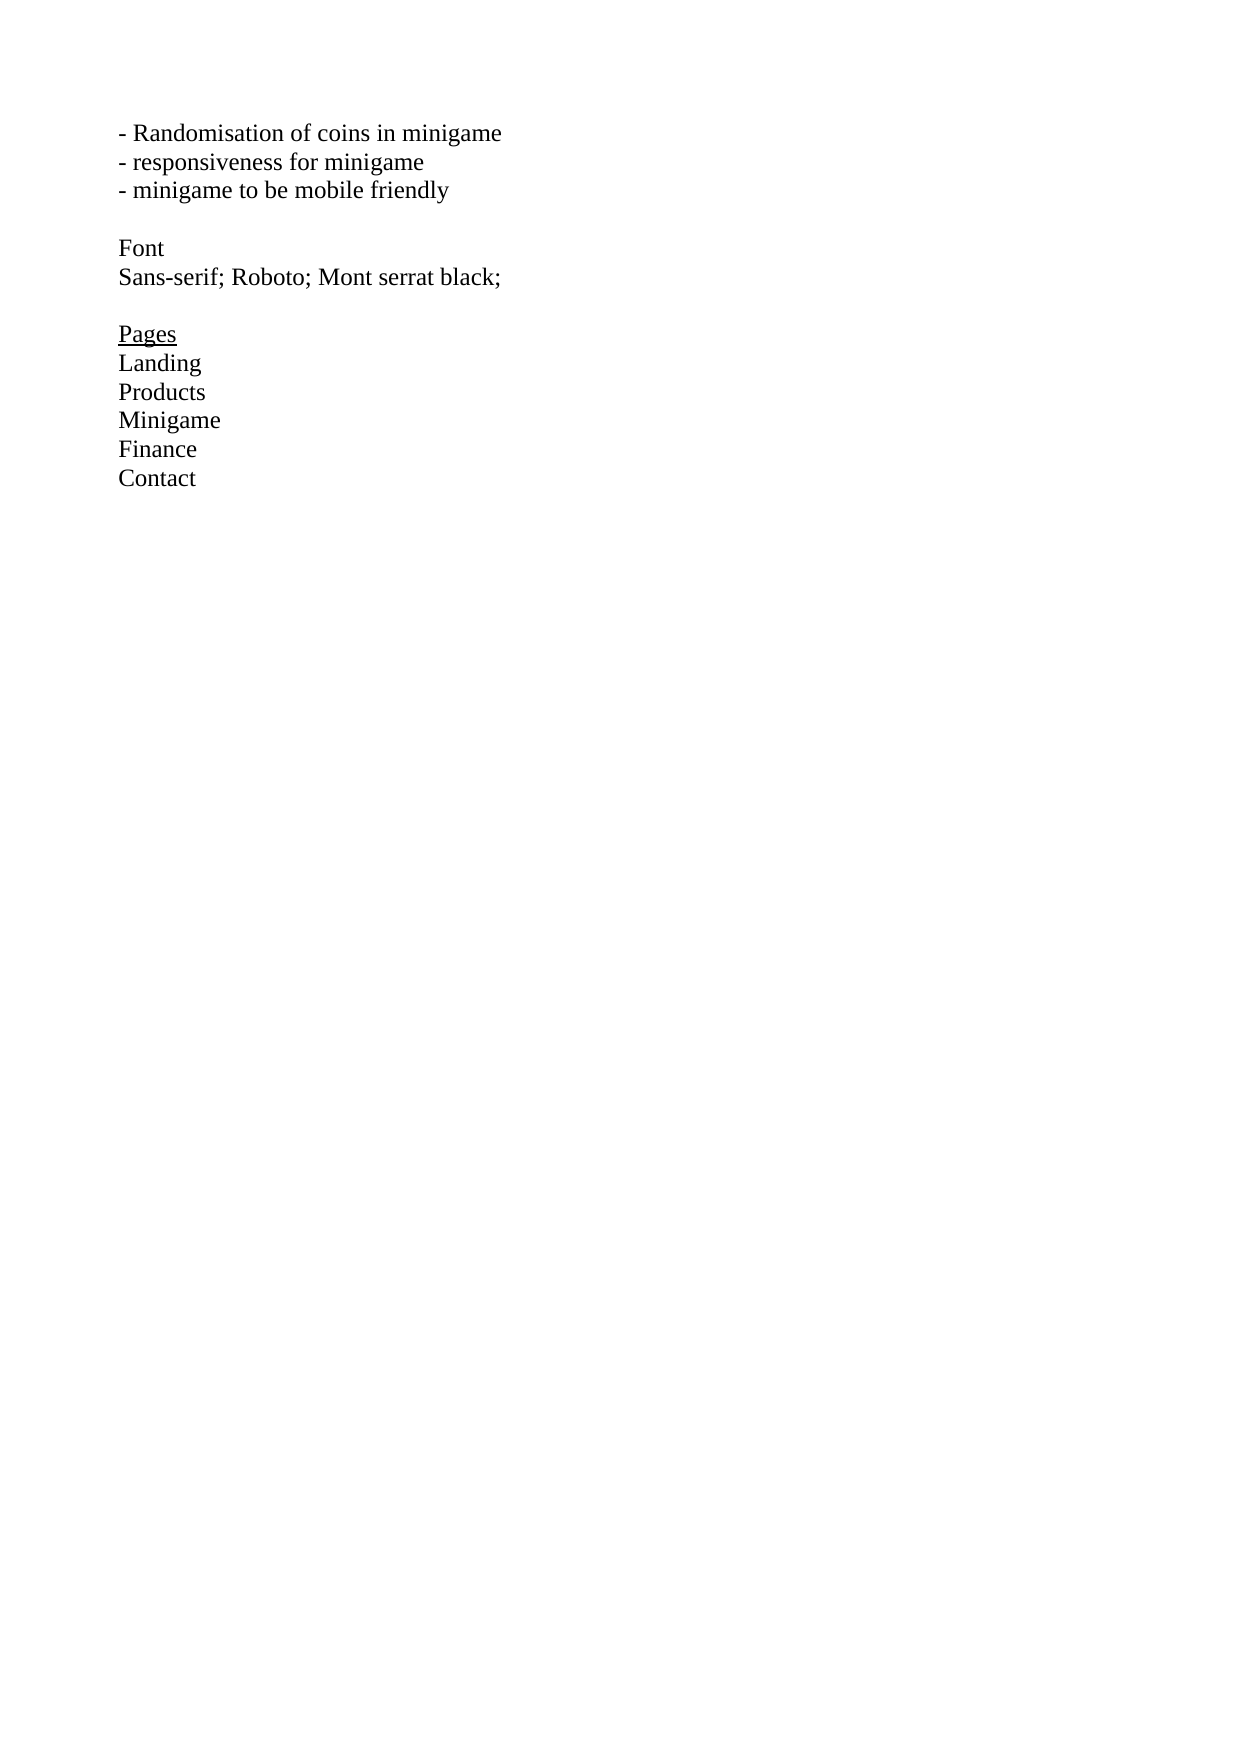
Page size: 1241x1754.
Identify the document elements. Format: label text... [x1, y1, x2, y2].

text Font [118, 233, 1122, 262]
text Sans-serif; Roboto; Mont serrat black; [118, 262, 1122, 291]
text Products [118, 377, 1122, 406]
text Pages [118, 319, 1122, 348]
text Finance [118, 434, 1122, 463]
text Landing [118, 348, 1122, 377]
text - responsiveness for minigame [118, 147, 1122, 176]
text Contact [118, 463, 1122, 492]
text - minigame to be mobile friendly [118, 176, 1122, 204]
text Minigame [118, 406, 1122, 434]
text - Randomisation of coins in minigame [118, 118, 1122, 147]
